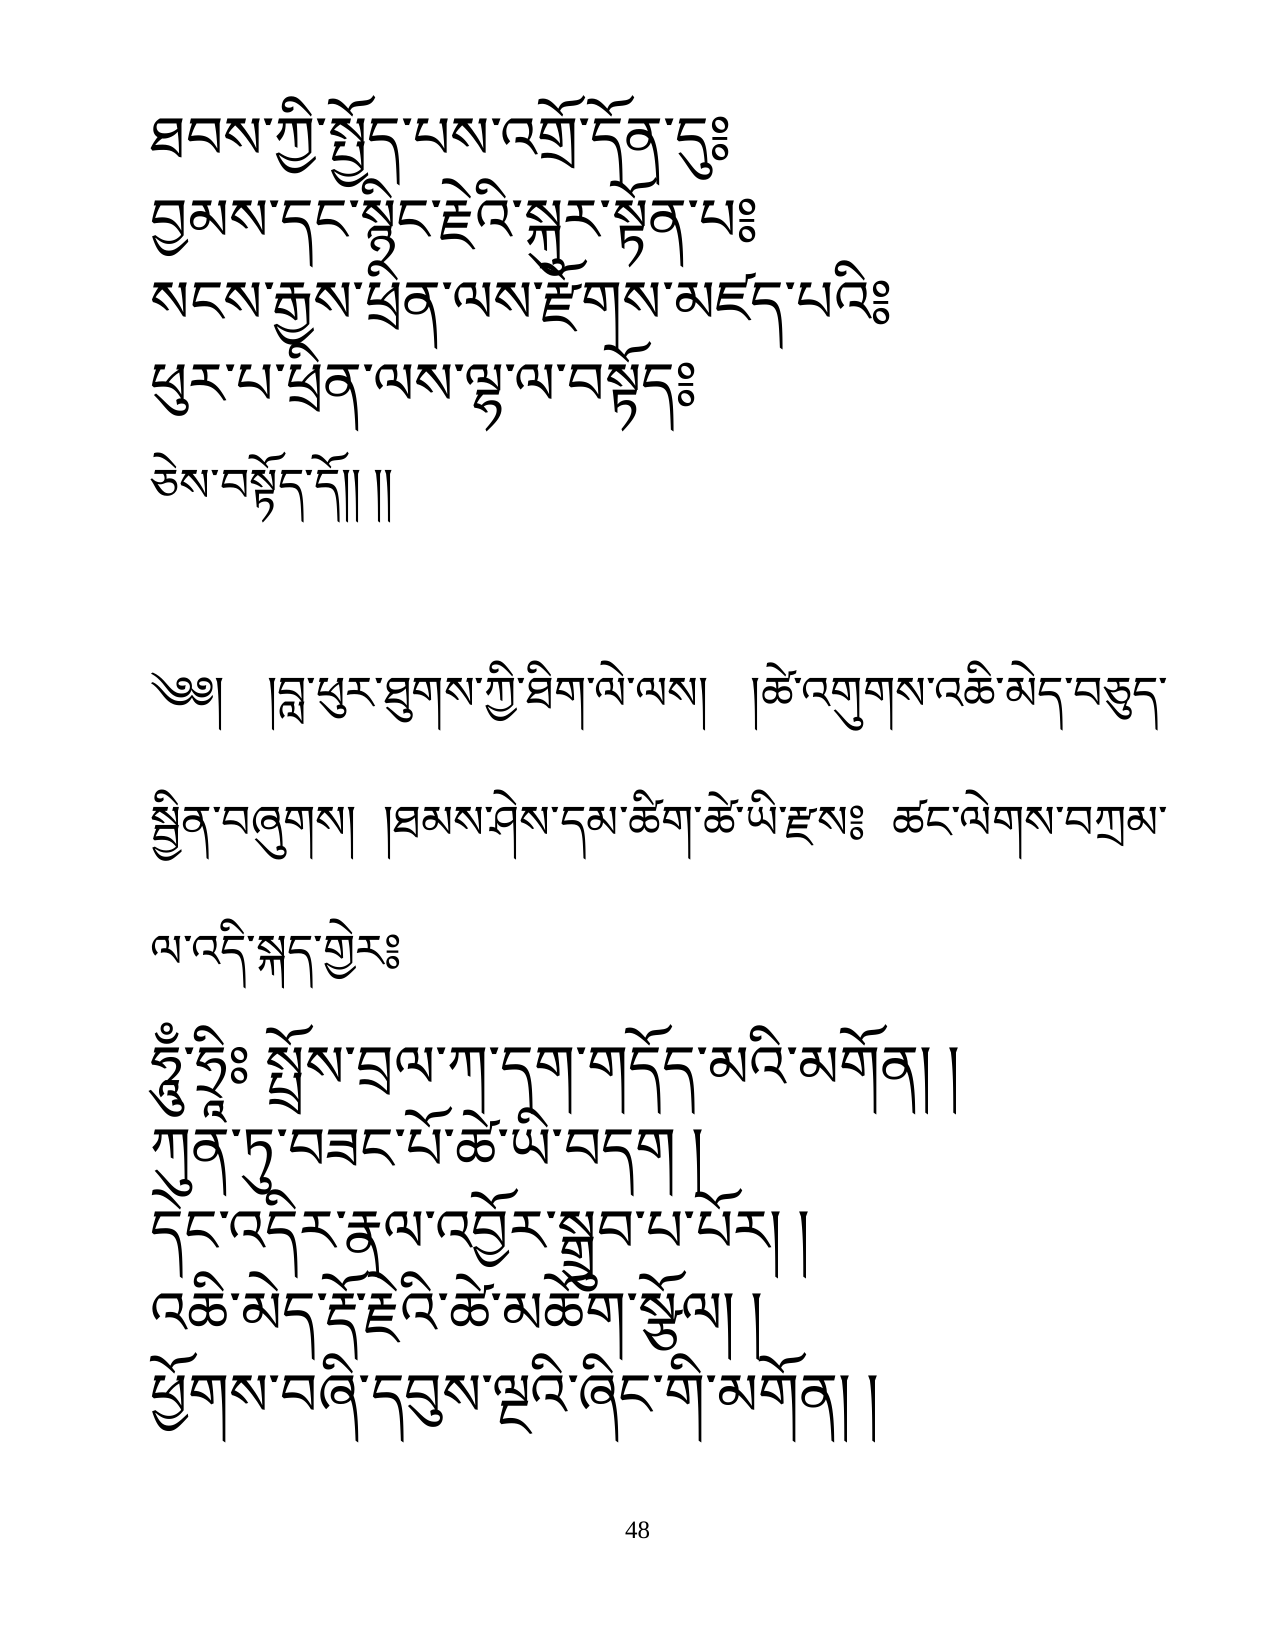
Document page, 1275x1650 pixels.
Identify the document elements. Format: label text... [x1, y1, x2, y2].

text ༄༅། །བླ་ཕུར་ཐུགས་ཀྱི་ཐིག་ལེ་ལས། །ཚེ་འགུགས་འཆི་མེད་བཅུད་སྦྱིན་བཞུགས། །ཐམས་ཤེས་དམ་ཚིག་ཚེ་ཡི་རྫས༔ ཚང་ལེགས་བཀྲམ་ལ་འདི་སྐད་གྱེར༔ [151, 642, 1169, 1029]
text ཕུར་པ་ཕྲིན་ལས་ལྷ་ལ་བསྟོད༔ [151, 352, 1169, 428]
text ཧཱུྃ་ཧྲཱིཿ སྤྲོས་བྲལ་ཀ་དག་གདོད་མའི་མགོན། ། [151, 1035, 1169, 1111]
text བྱམས་དང་སྙིང་རྗེའི་སྐུར་སྟོན་པ༔ [151, 188, 1169, 264]
text ཀུན་ཏུ་བཟང་པོ་ཚེ་ཡི་བདག ། [151, 1117, 1169, 1193]
text ཐབས་ཀྱི་སྤྱོད་པས་འགྲོ་དོན་དུ༔ [151, 106, 1169, 182]
text དེང་འདིར་རྣལ་འབྱོར་སྒྲུབ་པ་པོར། ། [151, 1199, 1169, 1275]
text ཕྱོགས་བཞི་དབུས་ལྔའི་ཞིང་གི་མགོན། ། [151, 1363, 1169, 1439]
text ཅེས་བསྟོད་དོ།། །། [151, 434, 1169, 563]
text འཆི་མེད་རྡོ་རྗེའི་ཚེ་མཆོག་སྩོལ། ། [151, 1281, 1169, 1357]
text སངས་རྒྱས་ཕྲིན་ལས་རྫོགས་མཛད་པའི༔ [151, 270, 1169, 346]
